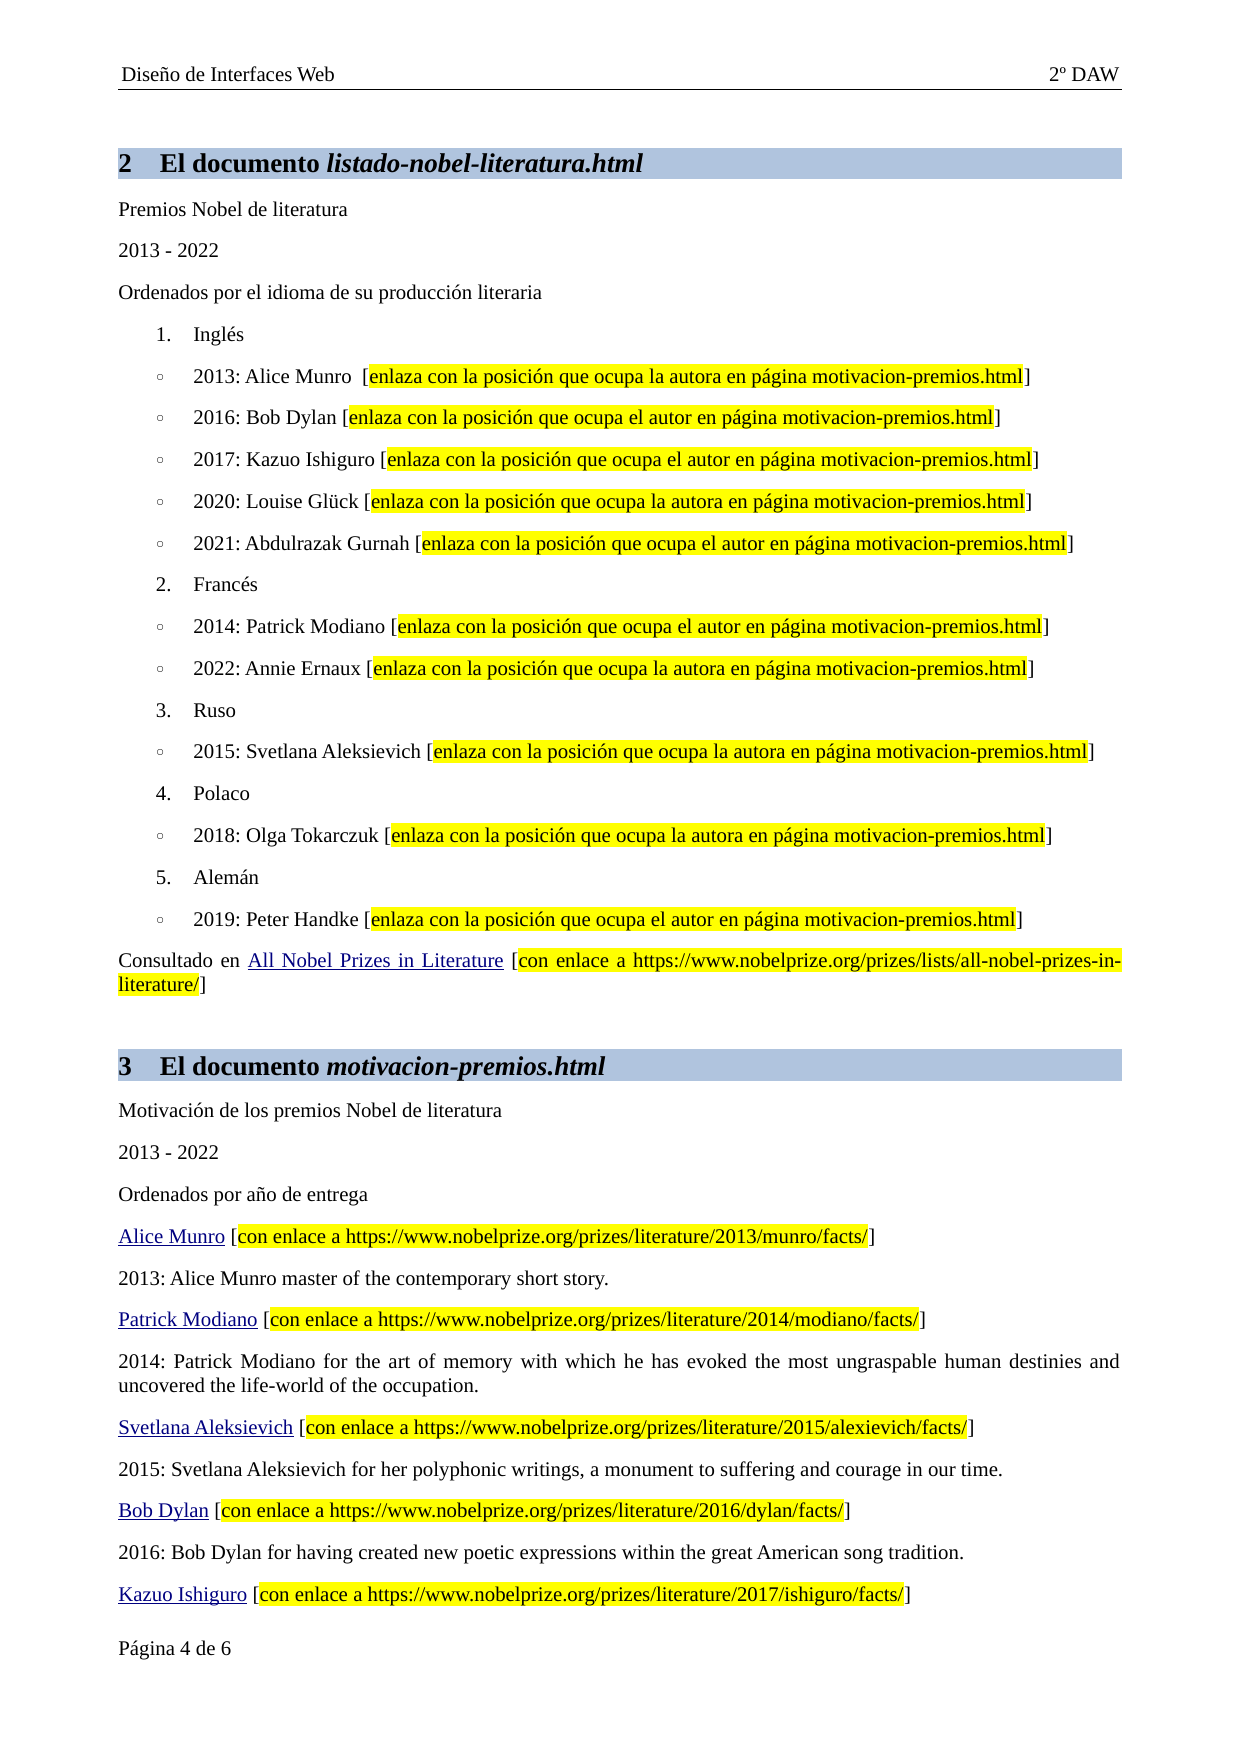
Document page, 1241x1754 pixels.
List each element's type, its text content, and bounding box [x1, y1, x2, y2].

list 2019: Peter Handke [enlaza con la posición que ocupa el autor en página motivacion-premios.html] [156, 907, 1122, 931]
text Bob Dylan [con enlace a https://www.nobelprize.org/prizes/literature/2016/dylan/facts/] [118, 1498, 1122, 1522]
list 2020: Louise Glück [enlaza con la posición que ocupa la autora en página motivacion-premios.html] [156, 489, 1122, 513]
list 2017: Kazuo Ishiguro [enlaza con la posición que ocupa el autor en página motivacion-premios.html] [156, 447, 1122, 471]
text 2013: Alice Munro master of the contemporary short story. [118, 1266, 1122, 1289]
list 2014: Patrick Modiano [enlaza con la posición que ocupa el autor en página motivacion-premios.html] [156, 614, 1122, 638]
text Svetlana Aleksievich [con enlace a https://www.nobelprize.org/prizes/literature/2015/alexievich/facts/] [118, 1415, 1122, 1439]
text Ordenados por año de entrega [118, 1182, 1122, 1206]
list 2021: Abdulrazak Gurnah [enlaza con la posición que ocupa el autor en página motivacion-premios.html] [156, 531, 1122, 555]
list 2018: Olga Tokarczuk [enlaza con la posición que ocupa la autora en página motivacion-premios.html] [156, 823, 1122, 847]
text Motivación de los premios Nobel de literatura [118, 1098, 1122, 1122]
text Ordenados por el idioma de su producción literaria [118, 280, 1122, 304]
list Inglés [156, 322, 1122, 346]
text Consultado en All Nobel Prizes in Literature [con enlace a https://www.nobelprize.org/prizes/lists/all-nobel-prizes-in-literature/] [118, 948, 1122, 996]
list 2013: Alice Munro [enlaza con la posición que ocupa la autora en página motivacion-premios.html] [156, 363, 1122, 388]
text Kazuo Ishiguro [con enlace a https://www.nobelprize.org/prizes/literature/2017/ishiguro/facts/] [118, 1582, 1122, 1606]
text Premios Nobel de literatura [118, 196, 1122, 221]
list Francés [156, 572, 1122, 596]
text 2013 - 2022 [118, 1140, 1122, 1164]
list Polaco [156, 781, 1122, 805]
text Patrick Modiano [con enlace a https://www.nobelprize.org/prizes/literature/2014/modiano/facts/] [118, 1307, 1122, 1331]
text 2014: Patrick Modiano for the art of memory with which he has evoked the most ungraspable human destinies and uncovered the life-world of the occupation. [118, 1349, 1122, 1397]
text 2013 - 2022 [118, 238, 1122, 262]
list Alemán [156, 865, 1122, 889]
subtitle El documento motivacion-premios.html [118, 1049, 1122, 1081]
text 2015: Svetlana Aleksievich for her polyphonic writings, a monument to suffering and courage in our time. [118, 1457, 1122, 1481]
list 2016: Bob Dylan [enlaza con la posición que ocupa el autor en página motivacion-premios.html] [156, 405, 1122, 429]
list 2015: Svetlana Aleksievich [enlaza con la posición que ocupa la autora en página motivacion-premios.html] [156, 739, 1122, 763]
list 2022: Annie Ernaux [enlaza con la posición que ocupa la autora en página motivacion-premios.html] [156, 656, 1122, 680]
text 2016: Bob Dylan for having created new poetic expressions within the great American song tradition. [118, 1540, 1122, 1564]
text Alice Munro [con enlace a https://www.nobelprize.org/prizes/literature/2013/munro/facts/] [118, 1224, 1122, 1248]
subtitle El documento listado-nobel-literatura.html [118, 148, 1122, 179]
list Ruso [156, 698, 1122, 722]
